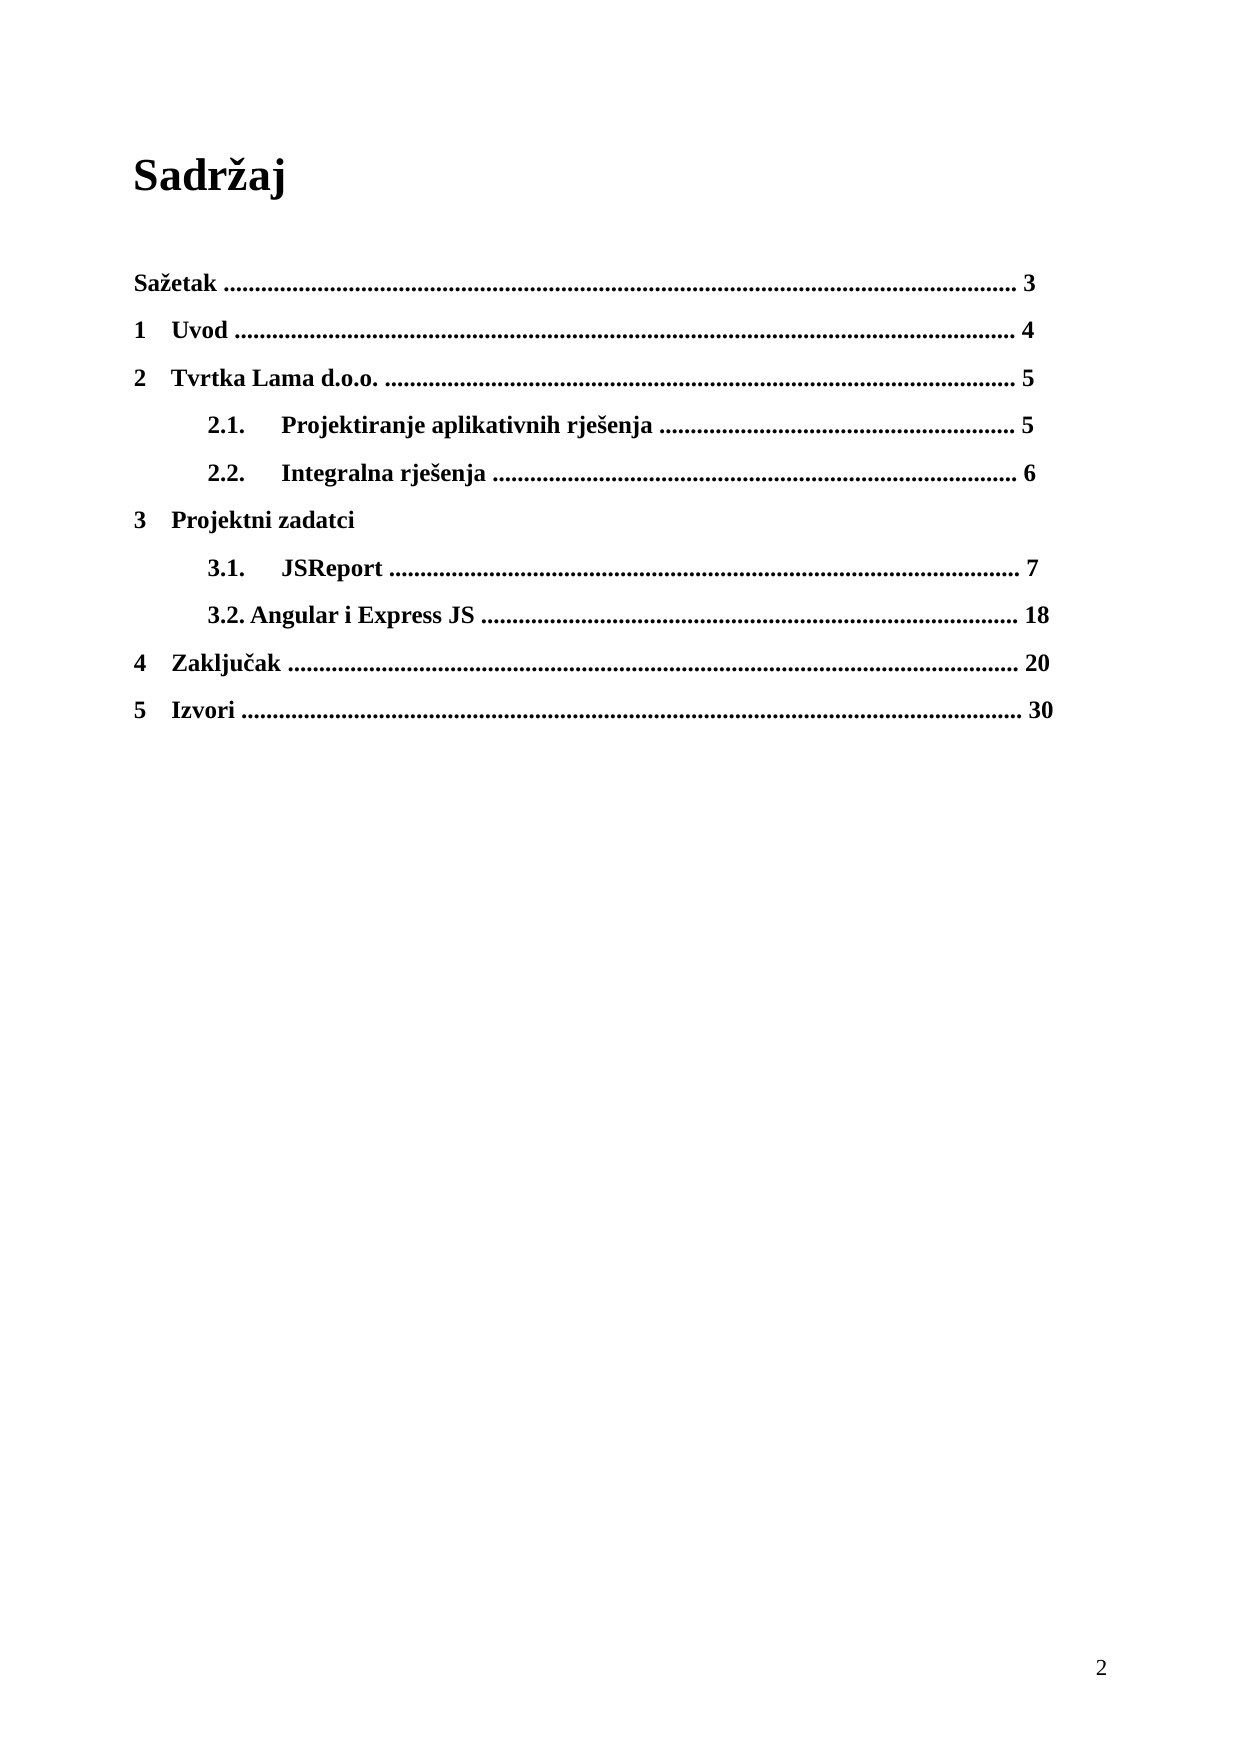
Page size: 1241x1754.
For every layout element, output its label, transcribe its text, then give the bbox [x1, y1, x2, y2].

text 2 Tvrtka Lama d.o.o. ..................................................................................................... 5 [133, 363, 1079, 392]
text 3.2. Angular i Express JS ...................................................................................... 18 [133, 600, 1079, 629]
text 3.1. JSReport ..................................................................................................... 7 [133, 553, 1079, 582]
text 3 Projektni zadatci [133, 505, 1079, 534]
text Sadržaj [133, 147, 1079, 200]
text 5 Izvori ............................................................................................................................. 30 [133, 695, 1079, 755]
text 1 Uvod ............................................................................................................................. 4 [133, 315, 1079, 344]
text Sažetak ............................................................................................................................... 3 [133, 268, 1079, 297]
text 2.2. Integralna rješenja .................................................................................... 6 [133, 458, 1079, 487]
text 2.1. Projektiranje aplikativnih rješenja ......................................................... 5 [133, 410, 1079, 439]
text 4 Zaključak ..................................................................................................................... 20 [133, 648, 1079, 677]
